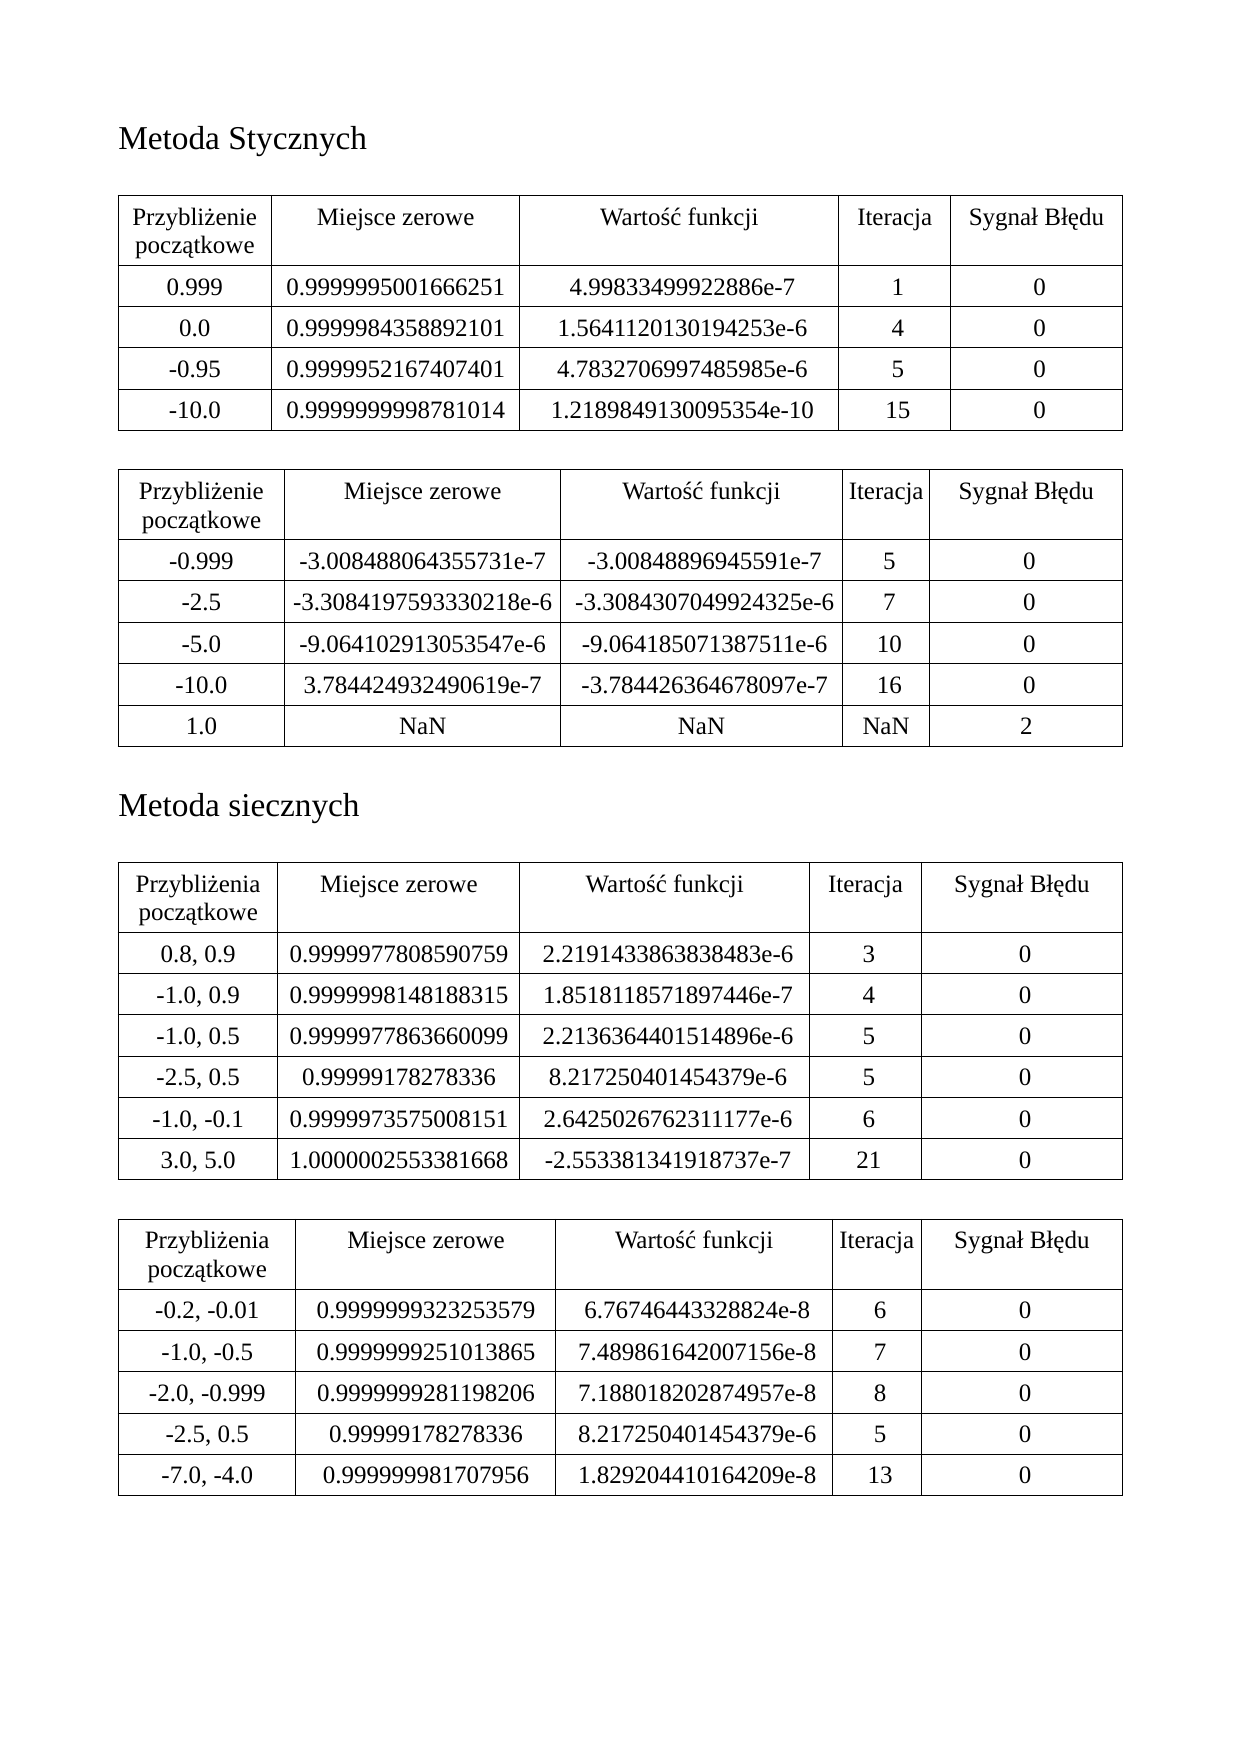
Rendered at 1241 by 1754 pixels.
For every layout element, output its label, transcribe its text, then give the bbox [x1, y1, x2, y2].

table_cell 0 [951, 390, 1122, 430]
table_cell 0 [922, 1290, 1122, 1330]
table_cell 2 [930, 706, 1122, 746]
table_cell -3.3084307049924325e-6 [561, 581, 842, 622]
table_header Wartość funkcji [520, 196, 838, 265]
table_cell 15 [839, 390, 950, 430]
table_cell 5 [810, 1057, 921, 1097]
table_cell 8.217250401454379e-6 [556, 1414, 832, 1454]
table_cell -2.5, 0.5 [119, 1057, 277, 1097]
table_cell -3.008488064355731e-7 [285, 540, 560, 580]
table_header Sygnał Błędu [922, 863, 1122, 932]
table_cell 0 [922, 1414, 1122, 1454]
table_cell 7 [843, 581, 929, 622]
table_cell -7.0, -4.0 [119, 1455, 295, 1495]
table_cell 0 [930, 623, 1122, 663]
table_cell 0.999999981707956 [296, 1455, 555, 1495]
table_cell 0.99999178278336 [296, 1414, 555, 1454]
table_cell NaN [561, 706, 842, 746]
table_cell 2.2191433863838483e-6 [520, 933, 809, 973]
table_cell 10 [843, 623, 929, 663]
table_cell 1 [839, 266, 950, 306]
table_cell 2.6425026762311177e-6 [520, 1098, 809, 1138]
table_cell 6.76746443328824e-8 [556, 1290, 832, 1330]
table_header Sygnał Błędu [930, 470, 1122, 539]
table_cell -5.0 [119, 623, 284, 663]
table_cell 1.0 [119, 706, 284, 746]
table_cell 0.9999977808590759 [278, 933, 519, 973]
table_cell -10.0 [119, 390, 271, 430]
table_cell 5 [810, 1015, 921, 1056]
table_cell 0.9999999323253579 [296, 1290, 555, 1330]
table_cell 0.99999178278336 [278, 1057, 519, 1097]
table_header Wartość funkcji [520, 863, 809, 932]
text Metoda siecznych [118, 785, 1122, 823]
table_cell 0.9999977863660099 [278, 1015, 519, 1056]
table_cell 5 [843, 540, 929, 580]
table_cell -3.00848896945591e-7 [561, 540, 842, 580]
table_header Przybliżenia początkowe [119, 863, 277, 932]
table_cell 7 [833, 1331, 921, 1371]
table_cell 3 [810, 933, 921, 973]
table_cell 0 [951, 266, 1122, 306]
table_cell 0.9999973575008151 [278, 1098, 519, 1138]
table_cell 8.217250401454379e-6 [520, 1057, 809, 1097]
table_cell -1.0, 0.5 [119, 1015, 277, 1056]
table_cell 0.9999999251013865 [296, 1331, 555, 1371]
table_cell 21 [810, 1139, 921, 1179]
table_cell 0.9999999281198206 [296, 1372, 555, 1412]
table_header Iteracja [839, 196, 950, 265]
table_cell 0 [922, 1372, 1122, 1412]
table_cell 0 [930, 664, 1122, 704]
table_header Przybliżenia początkowe [119, 1220, 295, 1289]
table_cell 0 [922, 974, 1122, 1014]
table_cell 1.2189849130095354e-10 [520, 390, 838, 430]
table_cell 1.829204410164209e-8 [556, 1455, 832, 1495]
table_cell 0.8, 0.9 [119, 933, 277, 973]
table_cell -2.553381341918737e-7 [520, 1139, 809, 1179]
table_header Miejsce zerowe [285, 470, 560, 539]
table_cell 2.2136364401514896e-6 [520, 1015, 809, 1056]
table_cell -0.95 [119, 348, 271, 388]
table_cell 7.188018202874957e-8 [556, 1372, 832, 1412]
table_cell 0.9999952167407401 [272, 348, 519, 388]
table_cell NaN [843, 706, 929, 746]
table_cell 0.0 [119, 307, 271, 347]
table_cell 0.9999999998781014 [272, 390, 519, 430]
table_cell 5 [839, 348, 950, 388]
table_cell 0 [922, 933, 1122, 973]
table_cell 0 [930, 540, 1122, 580]
table_cell 5 [833, 1414, 921, 1454]
table_cell 0 [922, 1455, 1122, 1495]
table_cell 0.9999998148188315 [278, 974, 519, 1014]
table_cell 6 [810, 1098, 921, 1138]
table_cell -9.064185071387511e-6 [561, 623, 842, 663]
table_cell -1.0, -0.1 [119, 1098, 277, 1138]
table_header Wartość funkcji [561, 470, 842, 539]
table_cell 16 [843, 664, 929, 704]
table_cell -2.5 [119, 581, 284, 622]
table_cell 0 [951, 348, 1122, 388]
table_cell -1.0, 0.9 [119, 974, 277, 1014]
table_cell -2.5, 0.5 [119, 1414, 295, 1454]
table_cell 0 [930, 581, 1122, 622]
table_cell -3.3084197593330218e-6 [285, 581, 560, 622]
table_cell 6 [833, 1290, 921, 1330]
table_cell 0.999 [119, 266, 271, 306]
text Metoda Stycznych [118, 118, 1122, 156]
table_cell 0 [922, 1139, 1122, 1179]
table_cell 0.9999984358892101 [272, 307, 519, 347]
table_cell 4 [810, 974, 921, 1014]
table_cell 1.0000002553381668 [278, 1139, 519, 1179]
table_cell 0 [951, 307, 1122, 347]
table_cell 1.5641120130194253e-6 [520, 307, 838, 347]
table_cell 3.784424932490619e-7 [285, 664, 560, 704]
table_header Wartość funkcji [556, 1220, 832, 1289]
table_header Miejsce zerowe [272, 196, 519, 265]
table_cell -0.999 [119, 540, 284, 580]
table_cell 4.7832706997485985e-6 [520, 348, 838, 388]
table_cell -9.064102913053547e-6 [285, 623, 560, 663]
table_cell -3.784426364678097e-7 [561, 664, 842, 704]
table_header Sygnał Błędu [951, 196, 1122, 265]
table_header Iteracja [810, 863, 921, 932]
table_header Iteracja [833, 1220, 921, 1289]
table_cell 1.8518118571897446e-7 [520, 974, 809, 1014]
table_cell 13 [833, 1455, 921, 1495]
table_cell -1.0, -0.5 [119, 1331, 295, 1371]
table_cell 7.489861642007156e-8 [556, 1331, 832, 1371]
table_header Przybliżenie początkowe [119, 196, 271, 265]
table_cell -10.0 [119, 664, 284, 704]
table_header Przybliżenie początkowe [119, 470, 284, 539]
table_header Sygnał Błędu [922, 1220, 1122, 1289]
table_cell 0 [922, 1057, 1122, 1097]
table_cell 3.0, 5.0 [119, 1139, 277, 1179]
table_cell -0.2, -0.01 [119, 1290, 295, 1330]
table_header Miejsce zerowe [296, 1220, 555, 1289]
table_header Miejsce zerowe [278, 863, 519, 932]
table_cell NaN [285, 706, 560, 746]
table_header Iteracja [843, 470, 929, 539]
table_cell 8 [833, 1372, 921, 1412]
table_cell -2.0, -0.999 [119, 1372, 295, 1412]
table_cell 4 [839, 307, 950, 347]
table_cell 0 [922, 1098, 1122, 1138]
table_cell 0.9999995001666251 [272, 266, 519, 306]
table_cell 0 [922, 1331, 1122, 1371]
table_cell 0 [922, 1015, 1122, 1056]
table_cell 4.99833499922886e-7 [520, 266, 838, 306]
